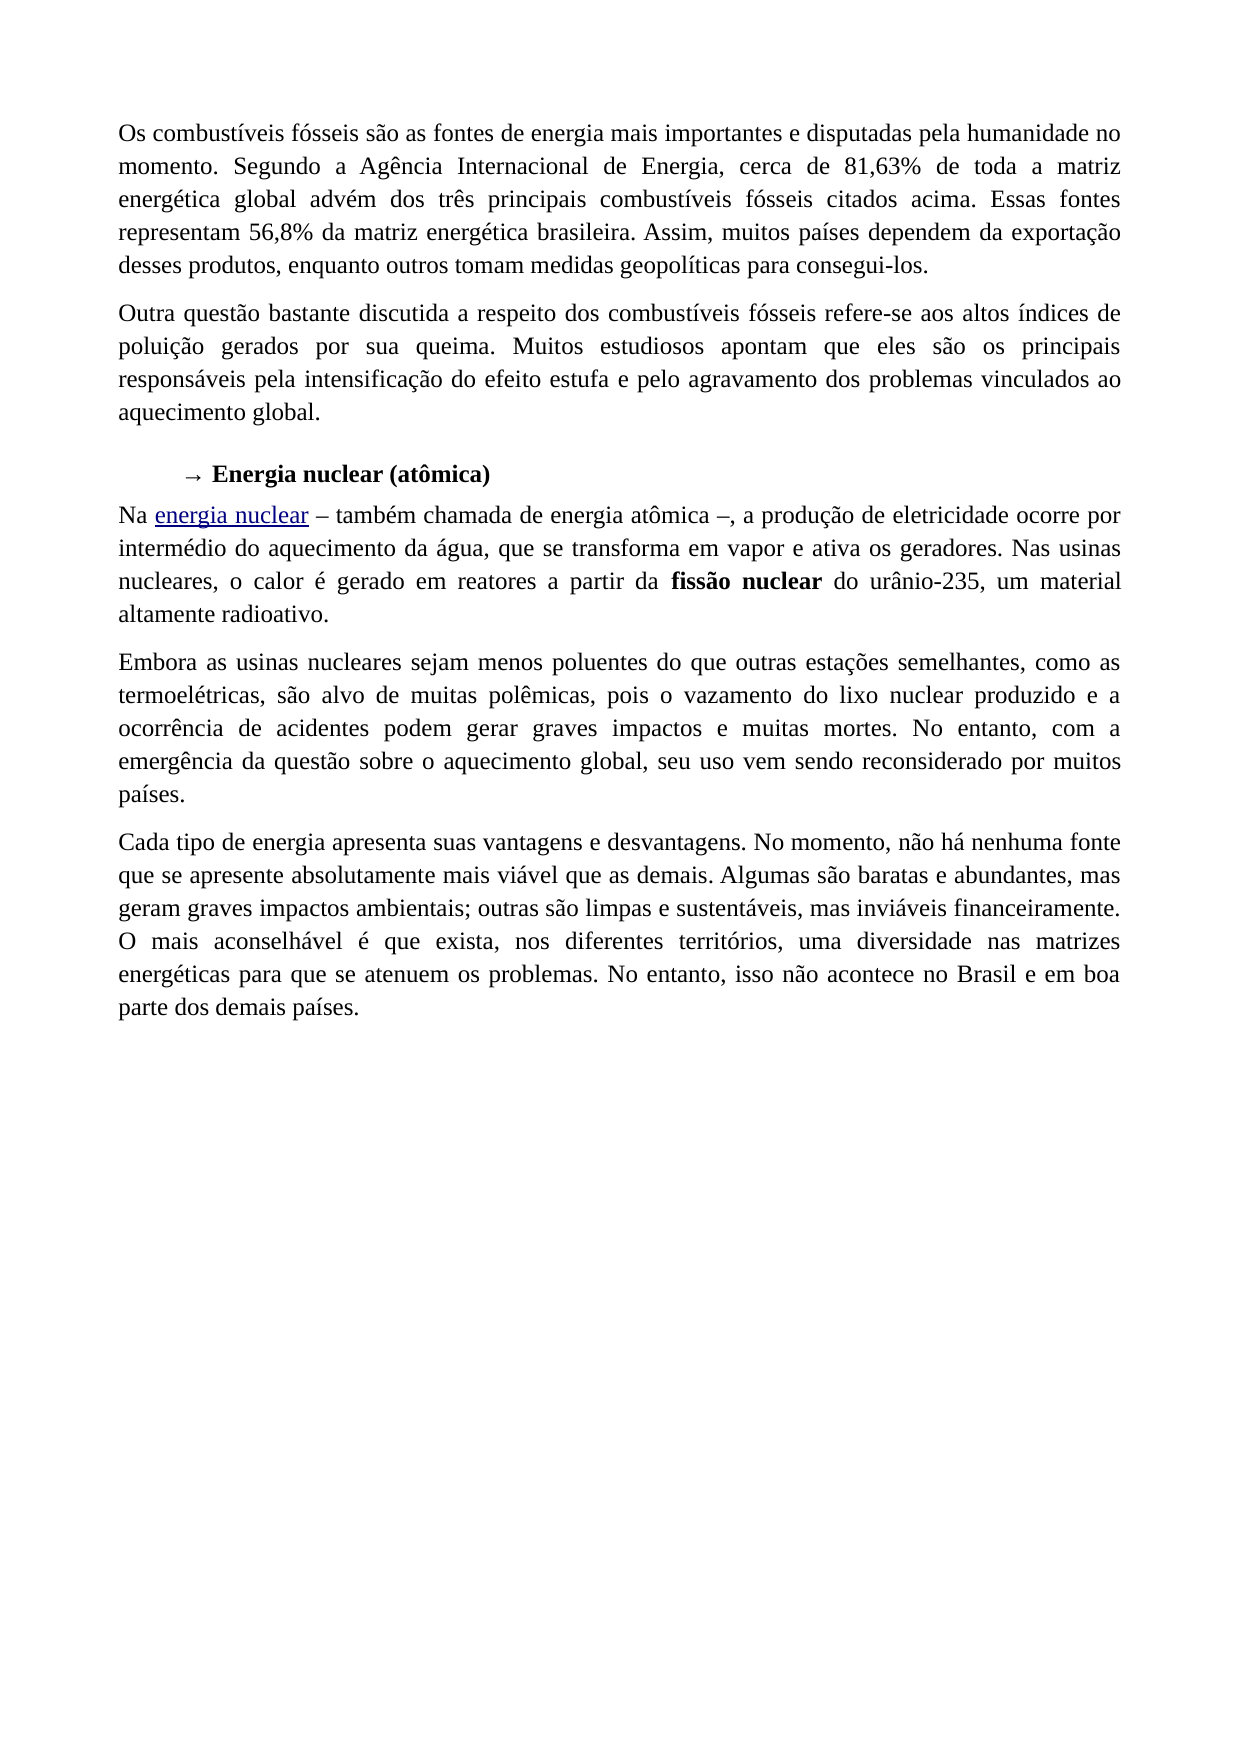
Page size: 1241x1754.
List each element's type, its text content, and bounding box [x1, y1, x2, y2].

text Os combustíveis fósseis são as fontes de energia mais importantes e disputadas pela humanidade no momento. Segundo a Agência Internacional de Energia, cerca de 81,63% de toda a matriz energética global advém dos três principais combustíveis fósseis citados acima. Essas fontes representam 56,8% da matriz energética brasileira. Assim, muitos países dependem da exportação desses produtos, enquanto outros tomam medidas geopolíticas para consegui-los. [118, 118, 1122, 279]
text Cada tipo de energia apresenta suas vantagens e desvantagens. No momento, não há nenhuma fonte que se apresente absolutamente mais viável que as demais. Algumas são baratas e abundantes, mas geram graves impactos ambientais; outras são limpas e sustentáveis, mas inviáveis financeiramente. O mais aconselhável é que exista, nos diferentes territórios, uma diversidade nas matrizes energéticas para que se atenuem os problemas. No entanto, isso não acontece no Brasil e em boa parte dos demais países. [118, 827, 1122, 1021]
text Na energia nuclear – também chamada de energia atômica –, a produção de eletricidade ocorre por intermédio do aquecimento da água, que se transforma em vapor e ativa os geradores. Nas usinas nucleares, o calor é gerado em reatores a partir da fissão nuclear do urânio-235, um material altamente radioativo. [118, 500, 1122, 628]
text Embora as usinas nucleares sejam menos poluentes do que outras estações semelhantes, como as termoelétricas, são alvo de muitas polêmicas, pois o vazamento do lixo nuclear produzido e a ocorrência de acidentes podem gerar graves impactos e muitas mortes. No entanto, com a emergência da questão sobre o aquecimento global, seu uso vem sendo reconsiderado por muitos países. [118, 647, 1122, 808]
subtitle → Energia nuclear (atômica) [181, 459, 1122, 488]
text Outra questão bastante discutida a respeito dos combustíveis fósseis refere-se aos altos índices de poluição gerados por sua queima. Muitos estudiosos apontam que eles são os principais responsáveis pela intensificação do efeito estufa e pelo agravamento dos problemas vinculados ao aquecimento global. [118, 298, 1122, 426]
